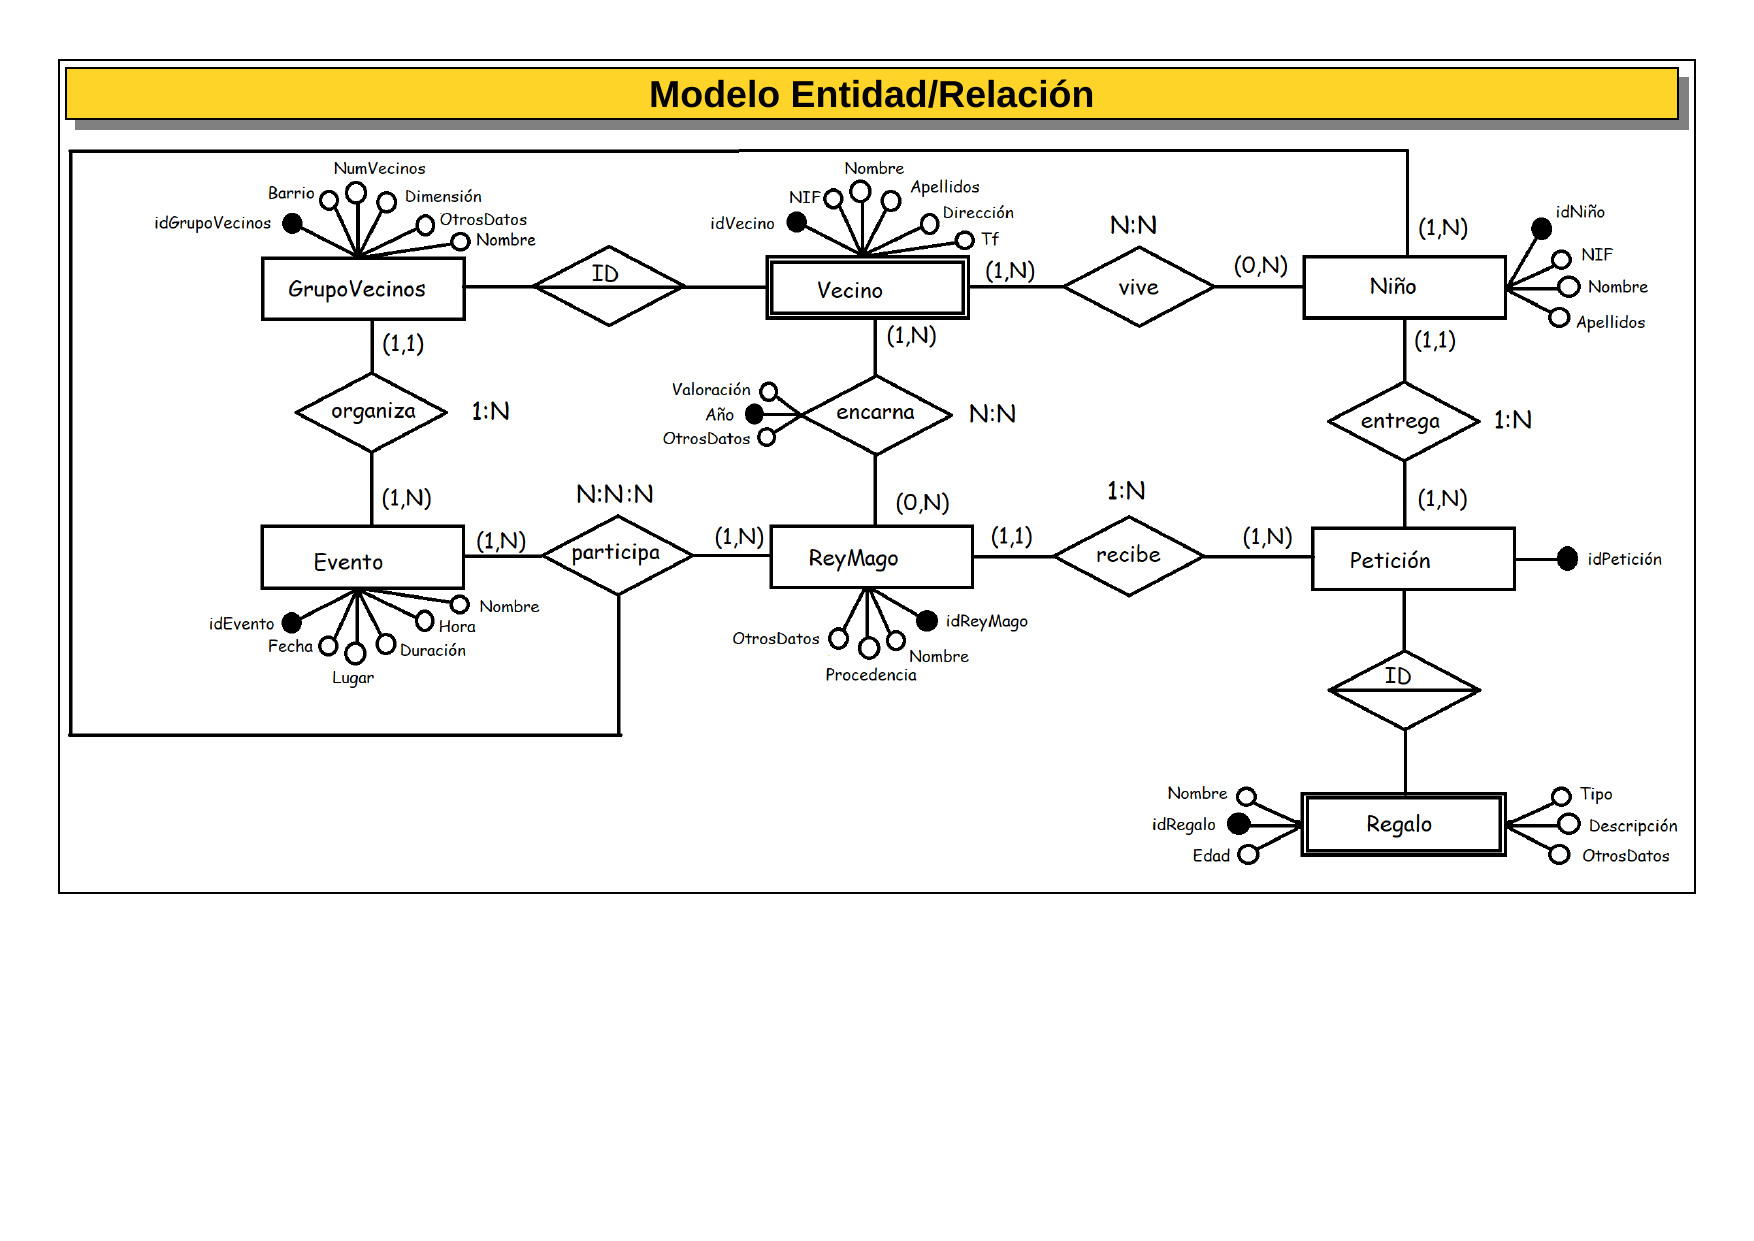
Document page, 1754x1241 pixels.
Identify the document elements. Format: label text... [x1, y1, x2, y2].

table_cell [60, 136, 1694, 892]
picture [64, 141, 1690, 872]
table_header Modelo Entidad/Relación [60, 61, 1694, 136]
